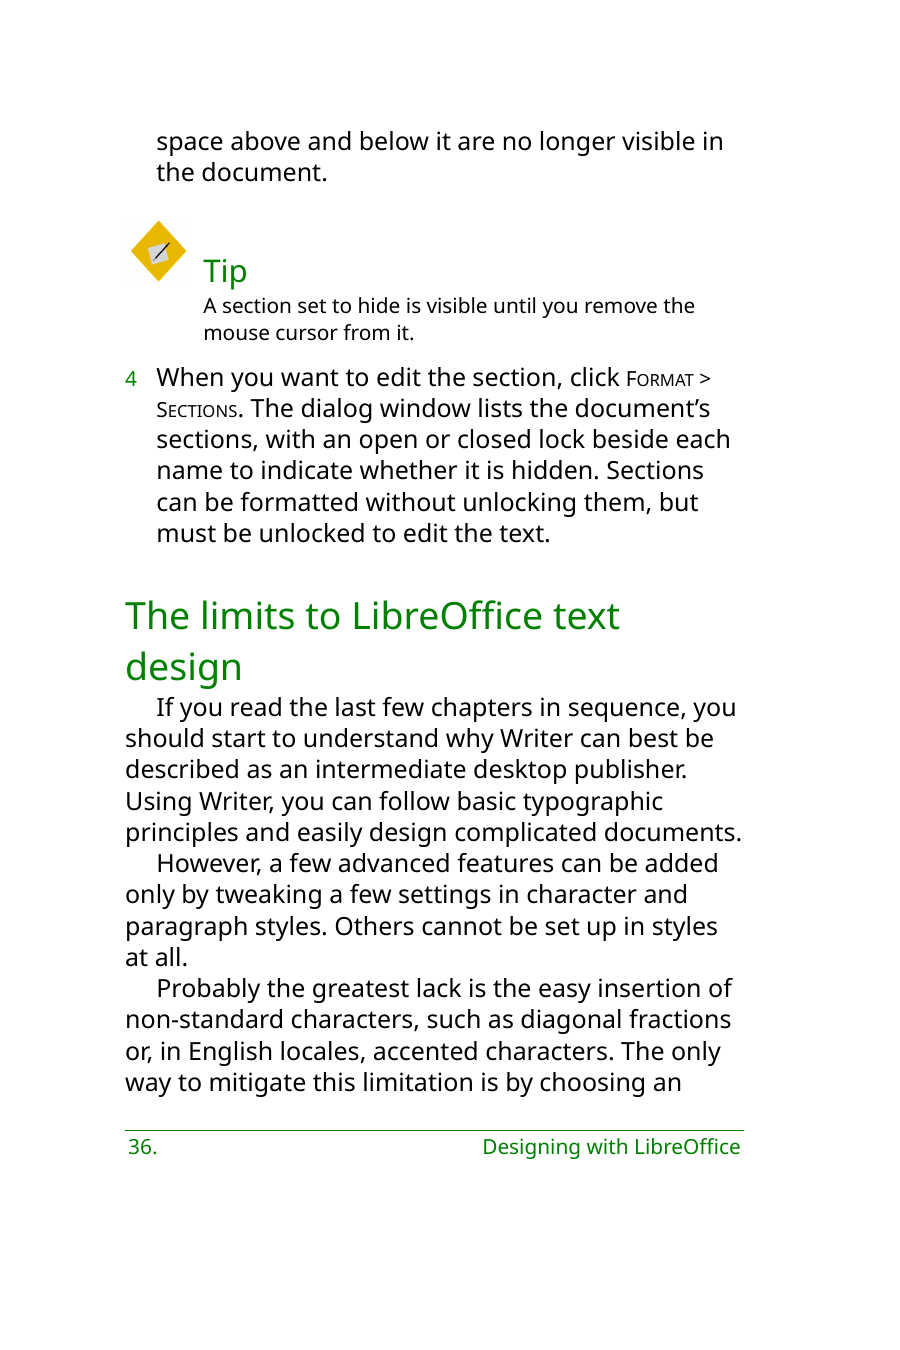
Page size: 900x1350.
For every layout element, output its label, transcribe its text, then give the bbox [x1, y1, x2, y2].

text If you read the last few chapters in sequence, you should start to understand why Writer can best be described as an intermediate desktop publisher. Using Writer, you can follow basic typographic principles and easily design complicated documents. [125, 691, 744, 848]
text Probably the greatest lack is the easy insertion of non-standard characters, such as diagonal fractions or, in English locales, accented characters. The only way to mitigate this limitation is by choosing an [125, 973, 744, 1098]
list Tip [125, 219, 744, 291]
picture [126, 219, 189, 283]
subtitle The limits to LibreOffice text design [125, 589, 744, 691]
list space above and below it are no longer visible in the document. [125, 125, 744, 187]
list When you want to edit the section, click Format > Sections. The dialog window lists the document’s sections, with an open or closed lock beside each name to indicate whether it is hidden. Sections can be formatted without unlocking them, but must be unlocked to edit the text. [125, 361, 744, 549]
text However, a few advanced features can be added only by tweaking a few settings in character and paragraph styles. Others cannot be set up in styles at all. [125, 848, 744, 973]
text A section set to hide is visible until you remove the mouse cursor from it. [203, 291, 744, 346]
